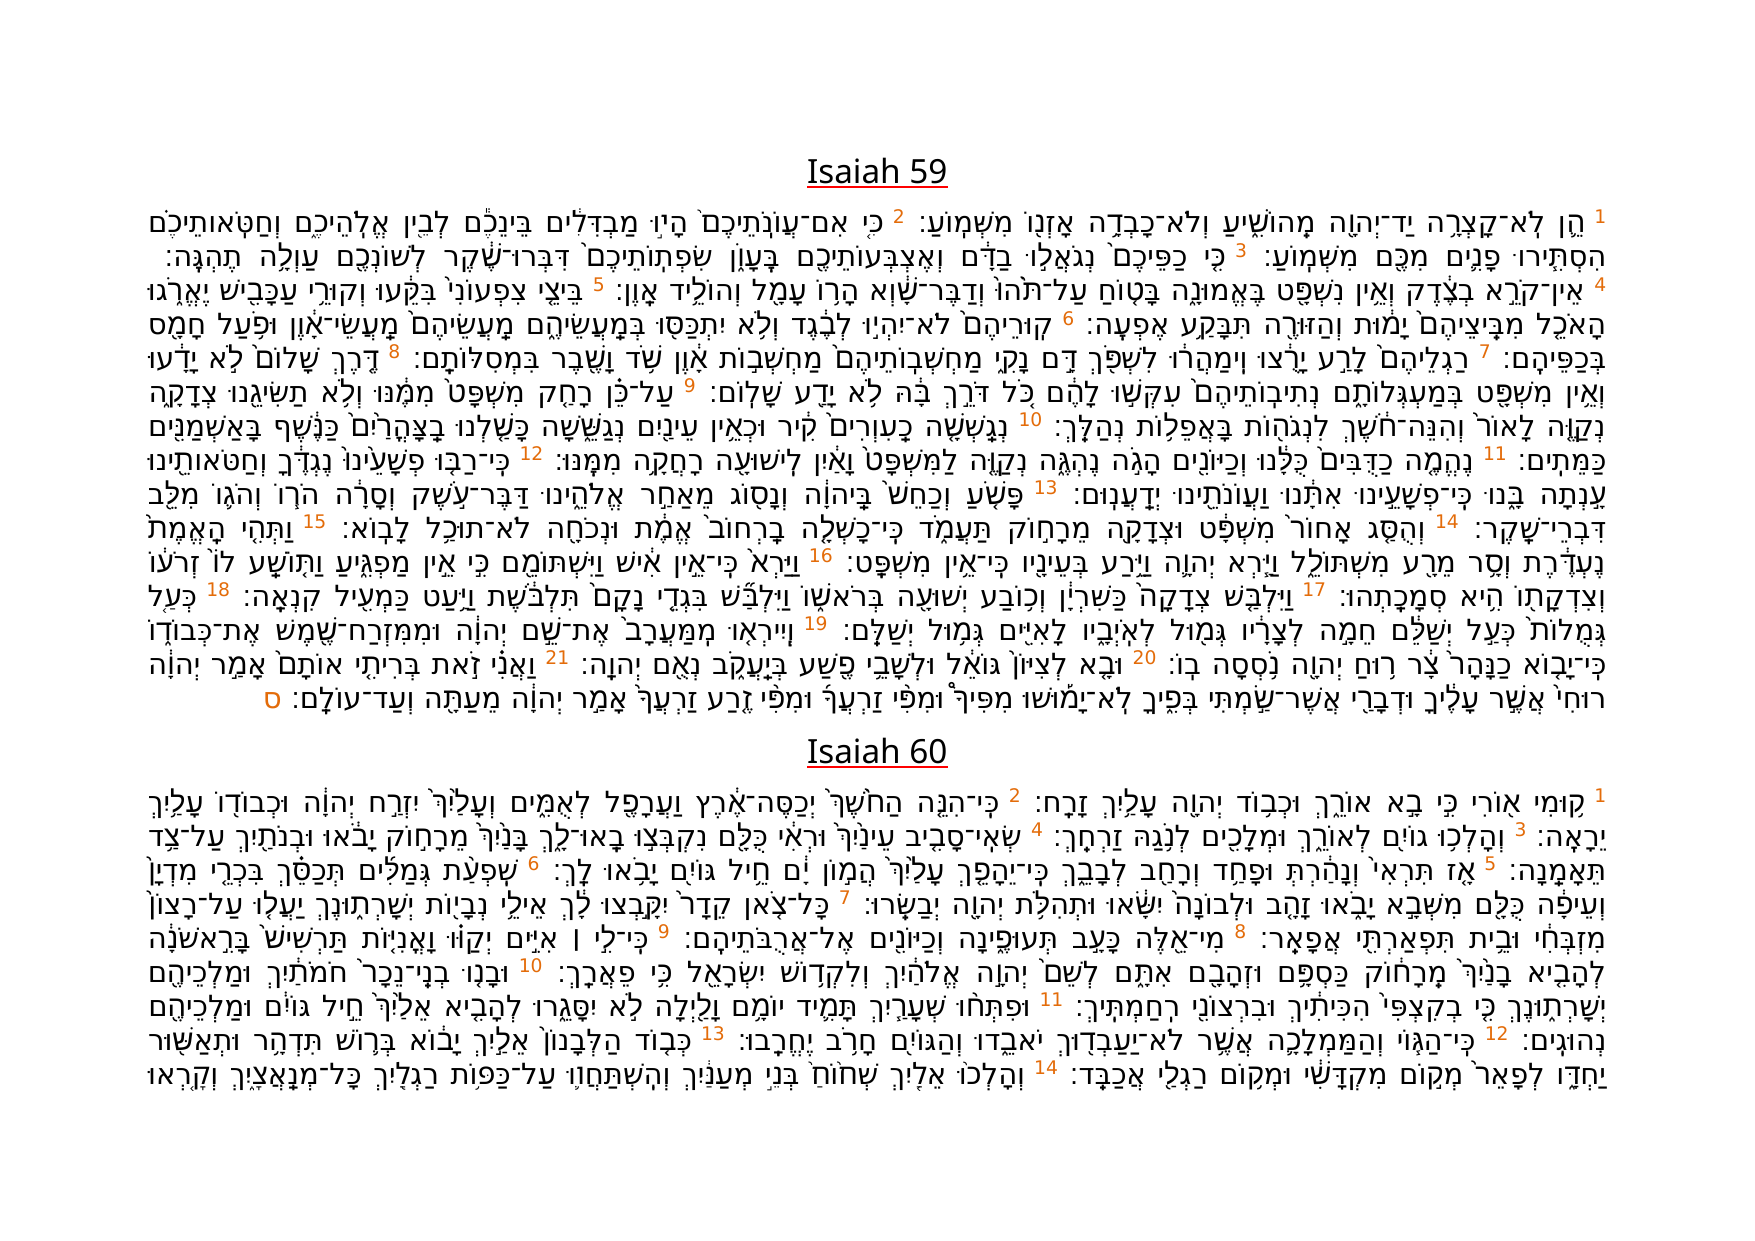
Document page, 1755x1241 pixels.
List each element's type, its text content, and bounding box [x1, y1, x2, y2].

text 1 ק֥וּמִי א֖וֹרִי כִּ֣י בָ֣א אוֹרֵ֑ךְ וּכְב֥וֹד יְהוָ֖ה עָלַ֥יִךְ זָרָֽח׃ 2 כִּֽי־הִנֵּ֤ה הַחֹ֙שֶׁךְ֙ יְכַסֶּה־אֶ֔רֶץ וַעֲרָפֶ֖ל לְאֻמִּ֑ים וְעָלַ֙יִךְ֙ יִזְרַ֣ח יְהוָ֔ה וּכְבוֹד֖וֹ עָלַ֥יִךְ יֵרָאֶֽה׃ ‬‬‬3 וְהָלְכ֥וּ גוֹיִ֖ם לְאוֹרֵ֑ךְ וּמְלָכִ֖ים לְנֹ֥גַהּ זַרְחֵֽךְ׃ ‬‬‬4 שְׂאִֽי־סָבִ֤יב עֵינַ֙יִךְ֙ וּרְאִ֔י כֻּלָּ֖ם נִקְבְּצ֣וּ בָֽאוּ־לָ֑ךְ בָּנַ֙יִךְ֙ מֵרָח֣וֹק יָבֹ֔אוּ וּבְנֹתַ֖יִךְ עַל־צַ֥ד תֵּאָמַֽנָה׃ ‬‬‬5 אָ֤ז תִּרְאִי֙ וְנָהַ֔רְתְּ וּפָחַ֥ד וְרָחַ֖ב לְבָבֵ֑ךְ כִּֽי־יֵהָפֵ֤ךְ עָלַ֙יִךְ֙ הֲמ֣וֹן יָ֔ם חֵ֥יל גּוֹיִ֖ם יָבֹ֥אוּ לָֽךְ׃ ‬‬‬6 שִֽׁפְעַ֨ת גְּמַלִּ֜ים תְּכַסֵּ֗ךְ בִּכְרֵ֤י מִדְיָן֙ וְעֵיפָ֔ה כֻּלָּ֖ם מִשְּׁבָ֣א יָבֹ֑אוּ זָהָ֤ב וּלְבוֹנָה֙ יִשָּׂ֔אוּ וּתְהִלֹּ֥ת יְהוָ֖ה יְבַשֵּֽׂרוּ׃ ‬‬‬7 כָּל־צֹ֤אן קֵדָר֙ יִקָּ֣בְצוּ לָ֔ךְ אֵילֵ֥י נְבָי֖וֹת יְשָׁרְת֑וּנֶךְ יַעֲל֤וּ עַל־רָצוֹן֙ מִזְבְּחִ֔י וּבֵ֥ית תִּפְאַרְתִּ֖י אֲפָאֵֽר׃ ‬‬‬8 מִי־אֵ֖לֶּה כָּעָ֣ב תְּעוּפֶ֑ינָה וְכַיּוֹנִ֖ים אֶל־אֲרֻבֹּתֵיהֶֽם׃ ‬‬‬9 כִּֽי־לִ֣י ׀ אִיִּ֣ים יְקַוּ֗וּ וָאֳנִיּ֤וֹת תַּרְשִׁישׁ֙ בָּרִ֣אשֹׁנָ֔ה לְהָבִ֤יא בָנַ֙יִךְ֙ מֵֽרָח֔וֹק כַּסְפָּ֥ם וּזְהָבָ֖ם אִתָּ֑ם לְשֵׁם֙ יְהוָ֣ה אֱלֹהַ֔יִךְ וְלִקְד֥וֹשׁ יִשְׂרָאֵ֖ל כִּ֥י פֵאֲרָֽךְ׃ ‬‬‬10 וּבָנ֤וּ בְנֵֽי־נֵכָר֙ חֹמֹתַ֔יִךְ וּמַלְכֵיהֶ֖ם יְשָׁרְת֑וּנֶךְ כִּ֤י בְקִצְפִּי֙ הִכִּיתִ֔יךְ וּבִרְצוֹנִ֖י רִֽחַמְתִּֽיךְ׃ ‬‬‬11 וּפִתְּח֨וּ שְׁעָרַ֧יִךְ תָּמִ֛יד יוֹמָ֥ם וָלַ֖יְלָה לֹ֣א יִסָּגֵ֑רוּ לְהָבִ֤יא אֵלַ֙יִךְ֙ חֵ֣יל גּוֹיִ֔ם וּמַלְכֵיהֶ֖ם נְהוּגִֽים׃ ‬‬‬12 כִּֽי־הַגּ֧וֹי וְהַמַּמְלָכָ֛ה אֲשֶׁ֥ר לֹא־יַעַבְד֖וּךְ יֹאבֵ֑דוּ וְהַגּוֹיִ֖ם חָרֹ֥ב יֶחֱרָֽבוּ׃ ‬‬‬13 כְּב֤וֹד הַלְּבָנוֹן֙ אֵלַ֣יִךְ יָב֔וֹא בְּר֛וֹשׁ תִּדְהָ֥ר וּתְאַשּׁ֖וּר יַחְדָּ֑ו לְפָאֵר֙ מְק֣וֹם מִקְדָּשִׁ֔י וּמְק֥וֹם רַגְלַ֖י אֲכַבֵּֽד׃ ‬‬‬14 וְהָלְכ֨וּ אֵלַ֤יִךְ שְׁח֙וֹחַ֙ בְּנֵ֣י מְעַנַּ֔יִךְ וְהִֽשְׁתַּחֲו֛וּ עַל־כַּפּ֥וֹת רַגְלַ֖יִךְ כָּל־מְנַֽאֲצָ֑יִךְ וְקָ֤רְאוּ לָךְ֙ עִ֣יר יְהוָ֔ה צִיּ֖וֹן קְד֥וֹשׁ יִשְׂרָאֵֽל׃ ‬‬‬15 תַּ֧חַת הֱיוֹתֵ֛ךְ עֲזוּבָ֥ה וּשְׂנוּאָ֖ה וְאֵ֣ין עוֹבֵ֑ר וְשַׂמְתִּיךְ֙ לִגְא֣וֹן עוֹלָ֔ם מְשׂ֖וֹשׂ דּ֥וֹר וָדֽוֹר׃ ‬‬‬16 וְיָנַקְתְּ֙ חֲלֵ֣ב גּוֹיִ֔ם וְשֹׁ֥ד מְלָכִ֖ים תִּינָ֑קִי וְיָדַ֗עַתְּ כִּ֣י אֲנִ֤י יְהוָה֙ מֽוֹשִׁיעֵ֔ךְ וְגֹאֲלֵ֖ךְ אֲבִ֥יר יַעֲקֹֽב׃ ‬‬‬17 תַּ֣חַת הַנְּחֹ֜שֶׁת אָבִ֣יא זָהָ֗ב וְתַ֤חַת הַבַּרְזֶל֙ אָ֣בִיא כֶ֔סֶף וְתַ֤חַת הָֽעֵצִים֙ נְחֹ֔שֶׁת וְתַ֥חַת הָאֲבָנִ֖ים בַּרְזֶ֑ל וְשַׂמְתִּ֤י פְקֻדָּתֵךְ֙ שָׁל֔וֹם וְנֹגְשַׂ֖יִךְ צְדָקָֽה׃ ‬‬‬18 לֹא־יִשָּׁמַ֨ע ע֤וֹד חָמָס֙ בְּאַרְצֵ֔ךְ שֹׁ֥ד וָשֶׁ֖בֶר בִּגְבוּלָ֑יִךְ וְקָרָ֤את יְשׁוּעָה֙ חוֹמֹתַ֔יִךְ וּשְׁעָרַ֖יִךְ תְּהִלָּֽה׃ ‬‬‬19 לֹא־יִֽהְיֶה־לָּ֨ךְ ע֤וֹד הַשֶּׁ֙מֶשׁ֙ לְא֣וֹר יוֹמָ֔ם וּלְנֹ֕גַהּ הַיָּרֵ֖חַ לֹא־יָאִ֣יר לָ֑ךְ וְהָיָה־לָ֤ךְ יְהוָה֙ לְא֣וֹר עוֹלָ֔ם וֵאלֹהַ֖יִךְ לְתִפְאַרְתֵּֽךְ׃ ‬‬‬20 לֹא־יָב֥וֹא עוֹד֙ שִׁמְשֵׁ֔ךְ וִירֵחֵ֖ךְ לֹ֣א יֵאָסֵ֑ף כִּ֣י יְהוָ֗ה יִֽהְיֶה־לָּךְ֙ לְא֣וֹר עוֹלָ֔ם וְשָׁלְמ֖וּ יְמֵ֥י אֶבְלֵֽךְ׃ ‬‬‬21 וְעַמֵּךְ֙ כֻּלָּ֣ם צַדִּיקִ֔ים לְעוֹלָ֖ם יִ֣ירְשׁוּ אָ֑רֶץ נֵ֧צֶר *מטעו **מַטָּעַ֛י מַעֲשֵׂ֥ה יָדַ֖י לְהִתְפָּאֵֽר׃ ‬‬‬22 הַקָּטֹן֙ יִֽהְיֶ֣ה לָאֶ֔לֶף וְהַצָּעִ֖יר לְג֣וֹי עָצ֑וּם אֲנִ֥י יְהוָ֖ה בְּעִתָּ֥הּ אֲחִישֶֽׁנָּה׃ ס ‬‬‬‬‬‬‬‬‬‬‬‬‬‬‬‬‬‬‬‬‬‬‬‬ [148, 785, 1606, 1091]
text 1 הֵ֛ן לֹֽא־קָצְרָ֥ה יַד־יְהוָ֖ה מֵֽהוֹשִׁ֑יעַ וְלֹא־כָבְדָ֥ה אָזְנ֖וֹ מִשְּׁמֽוֹעַ׃ 2 כִּ֤י אִם־עֲוֺנֹֽתֵיכֶם֙ הָי֣וּ מַבְדִּלִ֔ים בֵּינֵכֶ֕ם לְבֵ֖ין אֱלֹֽהֵיכֶ֑ם וְחַטֹּֽאותֵיכֶ֗ם הִסְתִּ֧ירוּ פָנִ֛ים מִכֶּ֖ם מִשְּׁמֽוֹעַ׃ ‬‬‬3 כִּ֤י כַפֵּיכֶם֙ נְגֹאֲל֣וּ בַדָּ֔ם וְאֶצְבְּעוֹתֵיכֶ֖ם בֶּֽעָוֺ֑ן שִׂפְתֽוֹתֵיכֶם֙ דִּבְּרוּ־שֶׁ֔קֶר לְשׁוֹנְכֶ֖ם עַוְלָ֥ה תֶהְגֶּֽה׃ ‬‬‬4 אֵין־קֹרֵ֣א בְצֶ֔דֶק וְאֵ֥ין נִשְׁפָּ֖ט בֶּאֱמוּנָ֑ה בָּט֤וֹחַ עַל־תֹּ֙הוּ֙ וְדַבֶּר־שָׁ֔וְא הָר֥וֹ עָמָ֖ל וְהוֹלֵ֥יד אָֽוֶן׃ ‬‬‬5 בֵּיצֵ֤י צִפְעוֹנִי֙ בִּקֵּ֔עוּ וְקוּרֵ֥י עַכָּבִ֖ישׁ יֶאֱרֹ֑גוּ הָאֹכֵ֤ל מִבֵּֽיצֵיהֶם֙ יָמ֔וּת וְהַזּוּרֶ֖ה תִּבָּקַ֥ע אֶפְעֶֽה׃ ‬‬‬6 קֽוּרֵיהֶם֙ לֹא־יִהְי֣וּ לְבֶ֔גֶד וְלֹ֥א יִתְכַּסּ֖וּ בְּמַֽעֲשֵׂיהֶ֑ם מַֽעֲשֵׂיהֶם֙ מַֽעֲשֵׂי־אָ֔וֶן וּפֹ֥עַל חָמָ֖ס בְּכַפֵּיהֶֽם׃ ‬‬‬7 רַגְלֵיהֶם֙ לָרַ֣ע יָרֻ֔צוּ וִֽימַהֲר֔וּ לִשְׁפֹּ֖ךְ דָּ֣ם נָקִ֑י מַחְשְׁבֽוֹתֵיהֶם֙ מַחְשְׁב֣וֹת אָ֔וֶן שֹׁ֥ד וָשֶׁ֖בֶר בִּמְסִלּוֹתָֽם׃ ‬‬‬8 דֶּ֤רֶךְ שָׁלוֹם֙ לֹ֣א יָדָ֔עוּ וְאֵ֥ין מִשְׁפָּ֖ט בְּמַעְגְּלוֹתָ֑ם נְתִיבֽוֹתֵיהֶם֙ עִקְּשׁ֣וּ לָהֶ֔ם כֹּ֚ל דֹּרֵ֣ךְ בָּ֔הּ לֹ֥א יָדַ֖ע שָׁלֽוֹם׃ ‬‬‬9 עַל־כֵּ֗ן רָחַ֤ק מִשְׁפָּט֙ מִמֶּ֔נּוּ וְלֹ֥א תַשִּׂיגֵ֖נוּ צְדָקָ֑ה נְקַוֶּ֤ה לָאוֹר֙ וְהִנֵּה־חֹ֔שֶׁךְ לִנְגֹה֖וֹת בָּאֲפֵל֥וֹת נְהַלֵּֽךְ׃ ‬‬‬10 נְגַֽשְׁשָׁ֤ה כַֽעִוְרִים֙ קִ֔יר וּכְאֵ֥ין עֵינַ֖יִם נְגַשֵּׁ֑שָׁה כָּשַׁ֤לְנוּ בַֽצָּהֳרַ֙יִם֙ כַּנֶּ֔שֶׁף בָּאַשְׁמַנִּ֖ים כַּמֵּתִֽים׃ ‬‬‬11 נֶהֱמֶ֤ה כַדֻּבִּים֙ כֻּלָּ֔נוּ וְכַיּוֹנִ֖ים הָגֹ֣ה נֶהְגֶּ֑ה נְקַוֶּ֤ה לַמִּשְׁפָּט֙ וָאַ֔יִן לִֽישׁוּעָ֖ה רָחֲקָ֥ה מִמֶּֽנּוּ׃ ‬‬‬12 כִּֽי־רַבּ֤וּ פְשָׁעֵ֙ינוּ֙ נֶגְדֶּ֔ךָ וְחַטֹּאותֵ֖ינוּ עָ֣נְתָה בָּ֑נוּ כִּֽי־פְשָׁעֵ֣ינוּ אִתָּ֔נוּ וַעֲוֺנֹתֵ֖ינוּ יְדַֽעֲנֽוּם׃ ‬‬‬13 פָּשֹׁ֤עַ וְכַחֵשׁ֙ בַּֽיהוָ֔ה וְנָס֖וֹג מֵאַחַ֣ר אֱלֹהֵ֑ינוּ דַּבֶּר־עֹ֣שֶׁק וְסָרָ֔ה הֹר֧וֹ וְהֹג֛וֹ מִלֵּ֖ב דִּבְרֵי־שָֽׁקֶר׃ ‬‬‬14 וְהֻסַּ֤ג אָחוֹר֙ מִשְׁפָּ֔ט וּצְדָקָ֖ה מֵרָח֣וֹק תַּעֲמֹ֑ד כִּֽי־כָשְׁלָ֤ה בָֽרְחוֹב֙ אֱמֶ֔ת וּנְכֹחָ֖ה לֹא־תוּכַ֥ל לָבֽוֹא׃ ‬‬‬15 וַתְּהִ֤י הָֽאֱמֶת֙ נֶעְדֶּ֔רֶת וְסָ֥ר מֵרָ֖ע מִשְׁתּוֹלֵ֑ל וַיַּ֧רְא יְהוָ֛ה וַיֵּ֥רַע בְּעֵינָ֖יו כִּֽי־אֵ֥ין מִשְׁפָּֽט׃ ‬‬‬16 וַיַּרְא֙ כִּֽי־אֵ֣ין אִ֔ישׁ וַיִּשְׁתּוֹמֵ֖ם כִּ֣י אֵ֣ין מַפְגִּ֑יעַ וַתּ֤וֹשַֽׁע לוֹ֙ זְרֹע֔וֹ וְצִדְקָת֖וֹ הִ֥יא סְמָכָֽתְהוּ׃ ‬‬‬17 וַיִּלְבַּ֤שׁ צְדָקָה֙ כַּשִּׁרְיָ֔ן וְכ֥וֹבַע יְשׁוּעָ֖ה בְּרֹאשׁ֑וֹ וַיִּלְבַּ֞שׁ בִּגְדֵ֤י נָקָם֙ תִּלְבֹּ֔שֶׁת וַיַּ֥עַט כַּמְעִ֖יל קִנְאָֽה׃ ‬‬‬18 כְּעַ֤ל גְּמֻלוֹת֙ כְּעַ֣ל יְשַׁלֵּ֔ם חֵמָ֣ה לְצָרָ֔יו גְּמ֖וּל לְאֹֽיְבָ֑יו לָאִיִּ֖ים גְּמ֥וּל יְשַׁלֵּֽם׃ ‬‬‬19 וְיִֽירְא֤וּ מִֽמַּעֲרָב֙ אֶת־שֵׁ֣ם יְהוָ֔ה וּמִמִּזְרַח־שֶׁ֖מֶשׁ אֶת־כְּבוֹד֑וֹ כִּֽי־יָב֤וֹא כַנָּהָר֙ צָ֔ר ר֥וּחַ יְהוָ֖ה נֹ֥סְסָה בֽוֹ׃ ‬‬‬20 וּבָ֤א לְצִיּוֹן֙ גּוֹאֵ֔ל וּלְשָׁבֵ֥י פֶ֖שַׁע בְּיַֽעֲקֹ֑ב נְאֻ֖ם יְהוָֽה׃ ‬‬‬21 וַאֲנִ֗י זֹ֣את בְּרִיתִ֤י אוֹתָם֙ אָמַ֣ר יְהוָ֔ה רוּחִי֙ אֲשֶׁ֣ר עָלֶ֔יךָ וּדְבָרַ֖י אֲשֶׁר־שַׂ֣מְתִּי בְּפִ֑יךָ לֹֽא־יָמ֡וּשׁוּ מִפִּיךָ֩ וּמִפִּ֨י זַרְעֲךָ֜ וּמִפִּ֨י זֶ֤רַע זַרְעֲךָ֙ אָמַ֣ר יְהוָ֔ה מֵעַתָּ֖ה וְעַד־עוֹלָֽם׃ ס ‬‬‬‬‬‬‬‬‬‬‬‬‬‬‬‬‬‬‬‬‬‬‬ [148, 206, 1606, 715]
text Isaiah 60 [148, 727, 1606, 773]
text Isaiah 59 [148, 148, 1606, 193]
